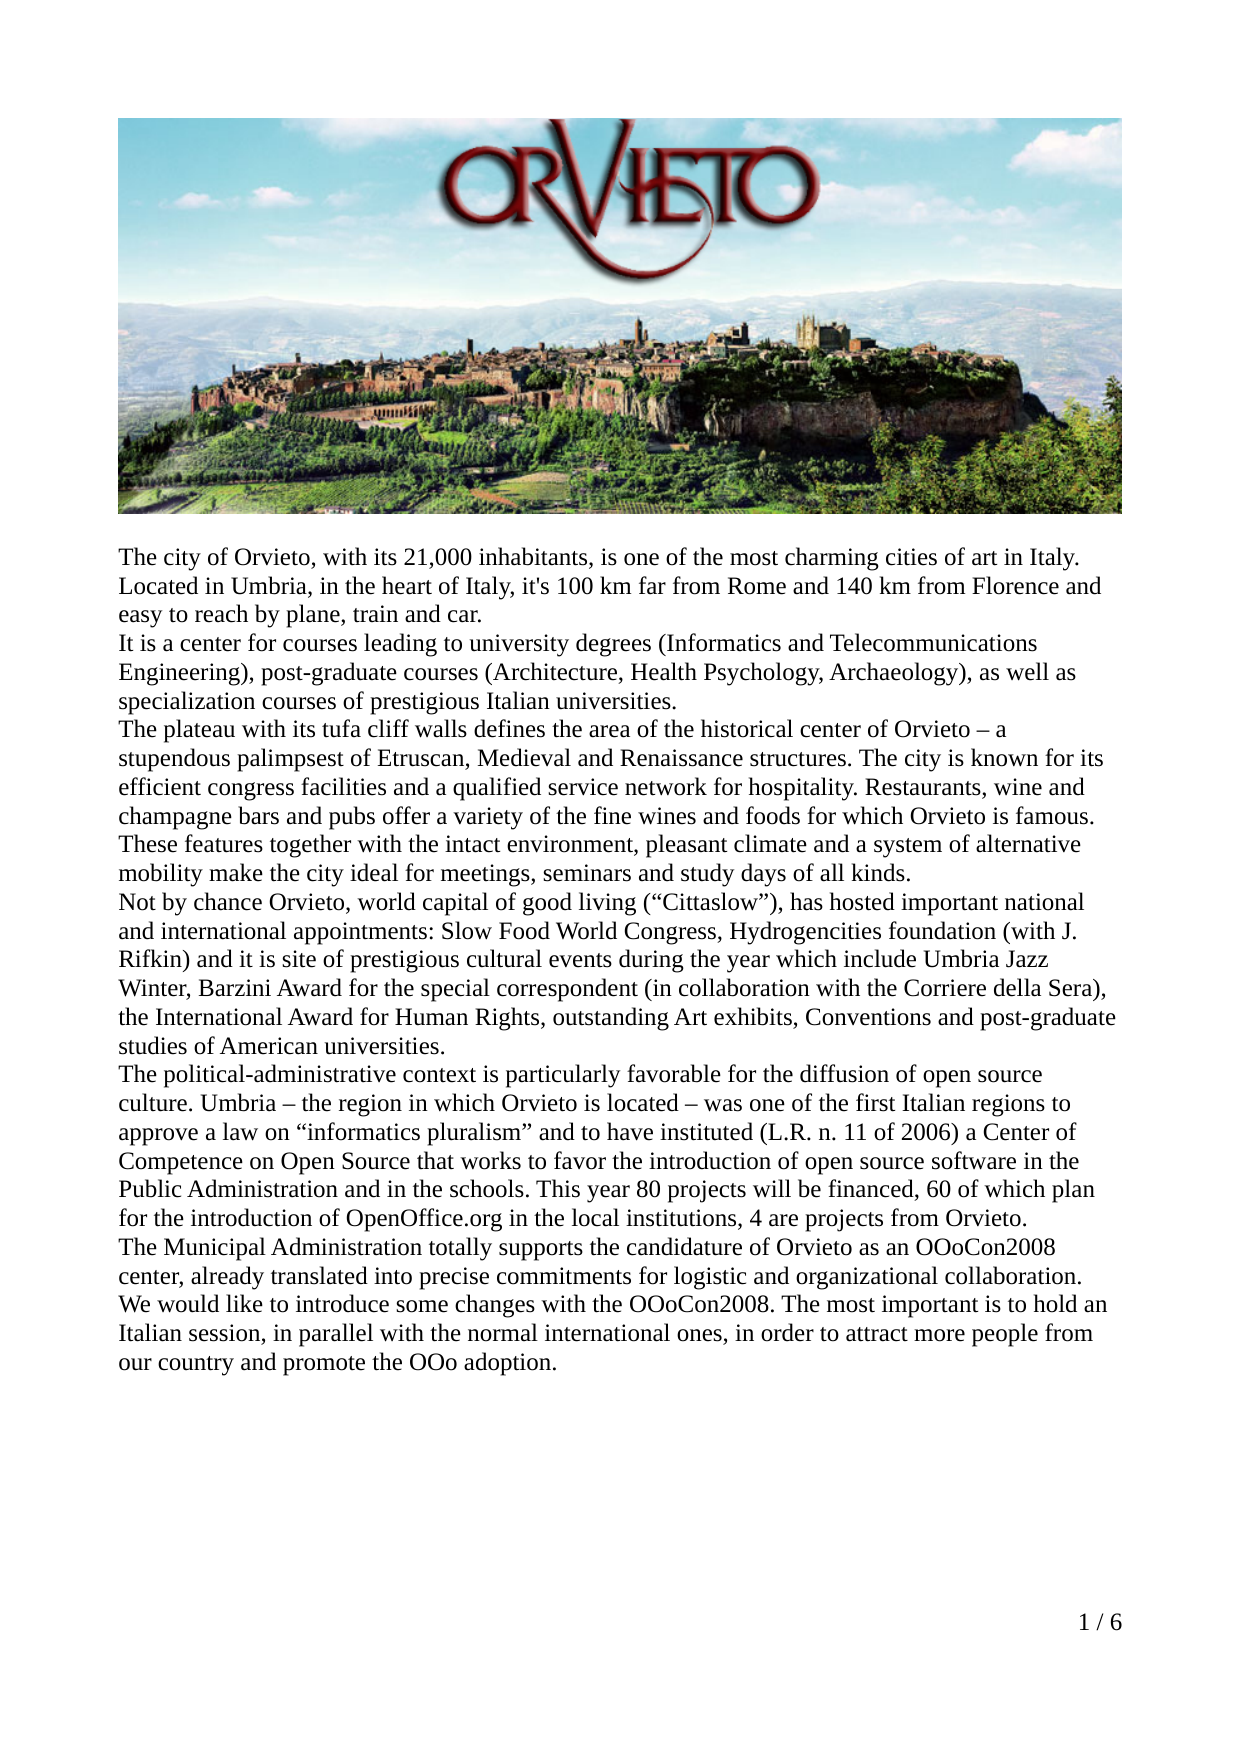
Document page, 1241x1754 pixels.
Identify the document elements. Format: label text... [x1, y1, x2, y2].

picture [118, 118, 1122, 514]
text The political-administrative context is particularly favorable for the diffusion of open source culture. Umbria – the region in which Orvieto is located – was one of the first Italian regions to approve a law on “informatics pluralism” and to have instituted (L.R. n. 11 of 2006) a Center of Competence on Open Source that works to favor the introduction of open source software in the Public Administration and in the schools. This year 80 projects will be financed, 60 of which plan for the introduction of OpenOffice.org in the local institutions, 4 are projects from Orvieto. [118, 1059, 1122, 1232]
text It is a center for courses leading to university degrees (Informatics and Telecommunications Engineering), post-graduate courses (Architecture, Health Psychology, Archaeology), as well as specialization courses of prestigious Italian universities. [118, 628, 1122, 714]
text We would like to introduce some changes with the OOoCon2008. The most important is to hold an Italian session, in parallel with the normal international ones, in order to attract more people from our country and promote the OOo adoption. [118, 1289, 1122, 1376]
text Not by chance Orvieto, world capital of good living (“Cittaslow”), has hosted important national and international appointments: Slow Food World Congress, Hydrogencities foundation (with J. Rifkin) and it is site of prestigious cultural events during the year which include Umbria Jazz Winter, Barzini Award for the special correspondent (in collaboration with the Corriere della Sera), the International Award for Human Rights, outstanding Art exhibits, Conventions and post-graduate studies of American universities. [118, 887, 1122, 1059]
text The plateau with its tufa cliff walls defines the area of the historical center of Orvieto – a stupendous palimpsest of Etruscan, Medieval and Renaissance structures. The city is known for its efficient congress facilities and a qualified service network for hospitality. Restaurants, wine and champagne bars and pubs offer a variety of the fine wines and foods for which Orvieto is famous. These features together with the intact environment, pleasant climate and a system of alternative mobility make the city ideal for meetings, seminars and study days of all kinds. [118, 714, 1122, 887]
text The Municipal Administration totally supports the candidature of Orvieto as an OOoCon2008 center, already translated into precise commitments for logistic and organizational collaboration. [118, 1232, 1122, 1289]
text The city of Orvieto, with its 21,000 inhabitants, is one of the most charming cities of art in Italy. Located in Umbria, in the heart of Italy, it's 100 km far from Rome and 140 km from Florence and easy to reach by plane, train and car. [118, 542, 1122, 628]
